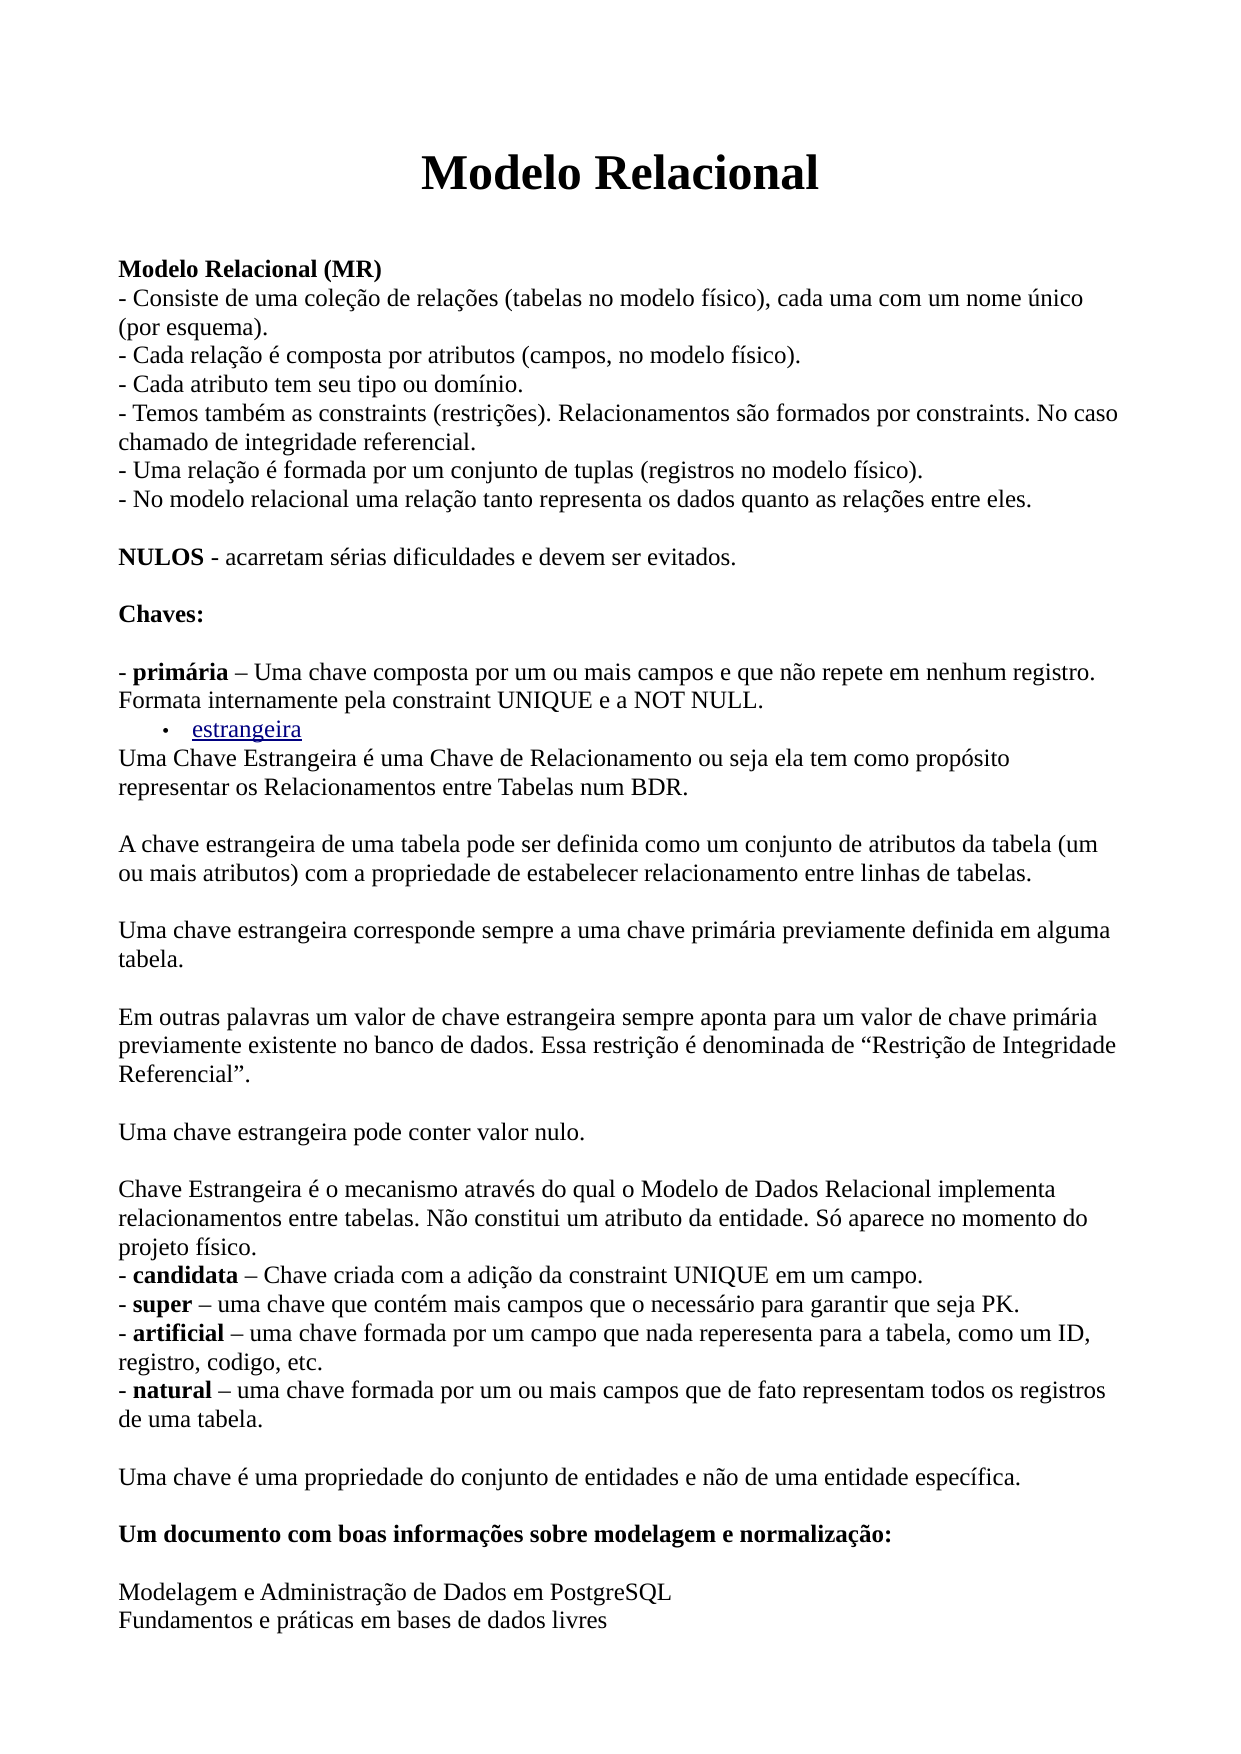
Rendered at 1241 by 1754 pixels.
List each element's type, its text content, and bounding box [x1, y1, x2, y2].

text Uma chave é uma propriedade do conjunto de entidades e não de uma entidade específica. [118, 1462, 1122, 1491]
text - Consiste de uma coleção de relações (tabelas no modelo físico), cada uma com um nome único (por esquema). [118, 283, 1122, 341]
text Uma Chave Estrangeira é uma Chave de Relacionamento ou seja ela tem como propósito representar os Relacionamentos entre Tabelas num BDR. A chave estrangeira de uma tabela pode ser definida como um conjunto de atributos da tabela (um ou mais atributos) com a propriedade de estabelecer relacionamento entre linhas de tabelas. Uma chave estrangeira corresponde sempre a uma chave primária previamente definida em alguma tabela. Em outras palavras um valor de chave estrangeira sempre aponta para um valor de chave primária previamente existente no banco de dados. Essa restrição é denominada de “Restrição de Integridade Referencial”. Uma chave estrangeira pode conter valor nulo. Chave Estrangeira é o mecanismo através do qual o Modelo de Dados Relacional implementa relacionamentos entre tabelas. Não constitui um atributo da entidade. Só aparece no momento do projeto físico. [118, 743, 1122, 1261]
text - natural – uma chave formada por um ou mais campos que de fato representam todos os registros de uma tabela. [118, 1376, 1122, 1433]
text - No modelo relacional uma relação tanto representa os dados quanto as relações entre eles. [118, 484, 1122, 513]
text - super – uma chave que contém mais campos que o necessário para garantir que seja PK. [118, 1289, 1122, 1318]
list estrangeira [162, 714, 1122, 743]
text - Cada relação é composta por atributos (campos, no modelo físico). [118, 341, 1122, 369]
text Modelagem e Administração de Dados em PostgreSQL [118, 1577, 1122, 1606]
text - Temos também as constraints (restrições). Relacionamentos são formados por constraints. No caso chamado de integridade referencial. [118, 398, 1122, 456]
subtitle Modelo Relacional [118, 143, 1122, 201]
text Modelo Relacional (MR) [118, 254, 1122, 283]
text - Uma relação é formada por um conjunto de tuplas (registros no modelo físico). [118, 456, 1122, 484]
text - artificial – uma chave formada por um campo que nada reperesenta para a tabela, como um ID, registro, codigo, etc. [118, 1318, 1122, 1376]
text NULOS - acarretam sérias dificuldades e devem ser evitados. [118, 542, 1122, 571]
text Fundamentos e práticas em bases de dados livres [118, 1606, 1122, 1634]
text Um documento com boas informações sobre modelagem e normalização: [118, 1519, 1122, 1548]
text Chaves: [118, 599, 1122, 628]
text - candidata – Chave criada com a adição da constraint UNIQUE em um campo. [118, 1261, 1122, 1289]
text - primária – Uma chave composta por um ou mais campos e que não repete em nenhum registro. Formata internamente pela constraint UNIQUE e a NOT NULL. [118, 657, 1122, 714]
text - Cada atributo tem seu tipo ou domínio. [118, 369, 1122, 398]
